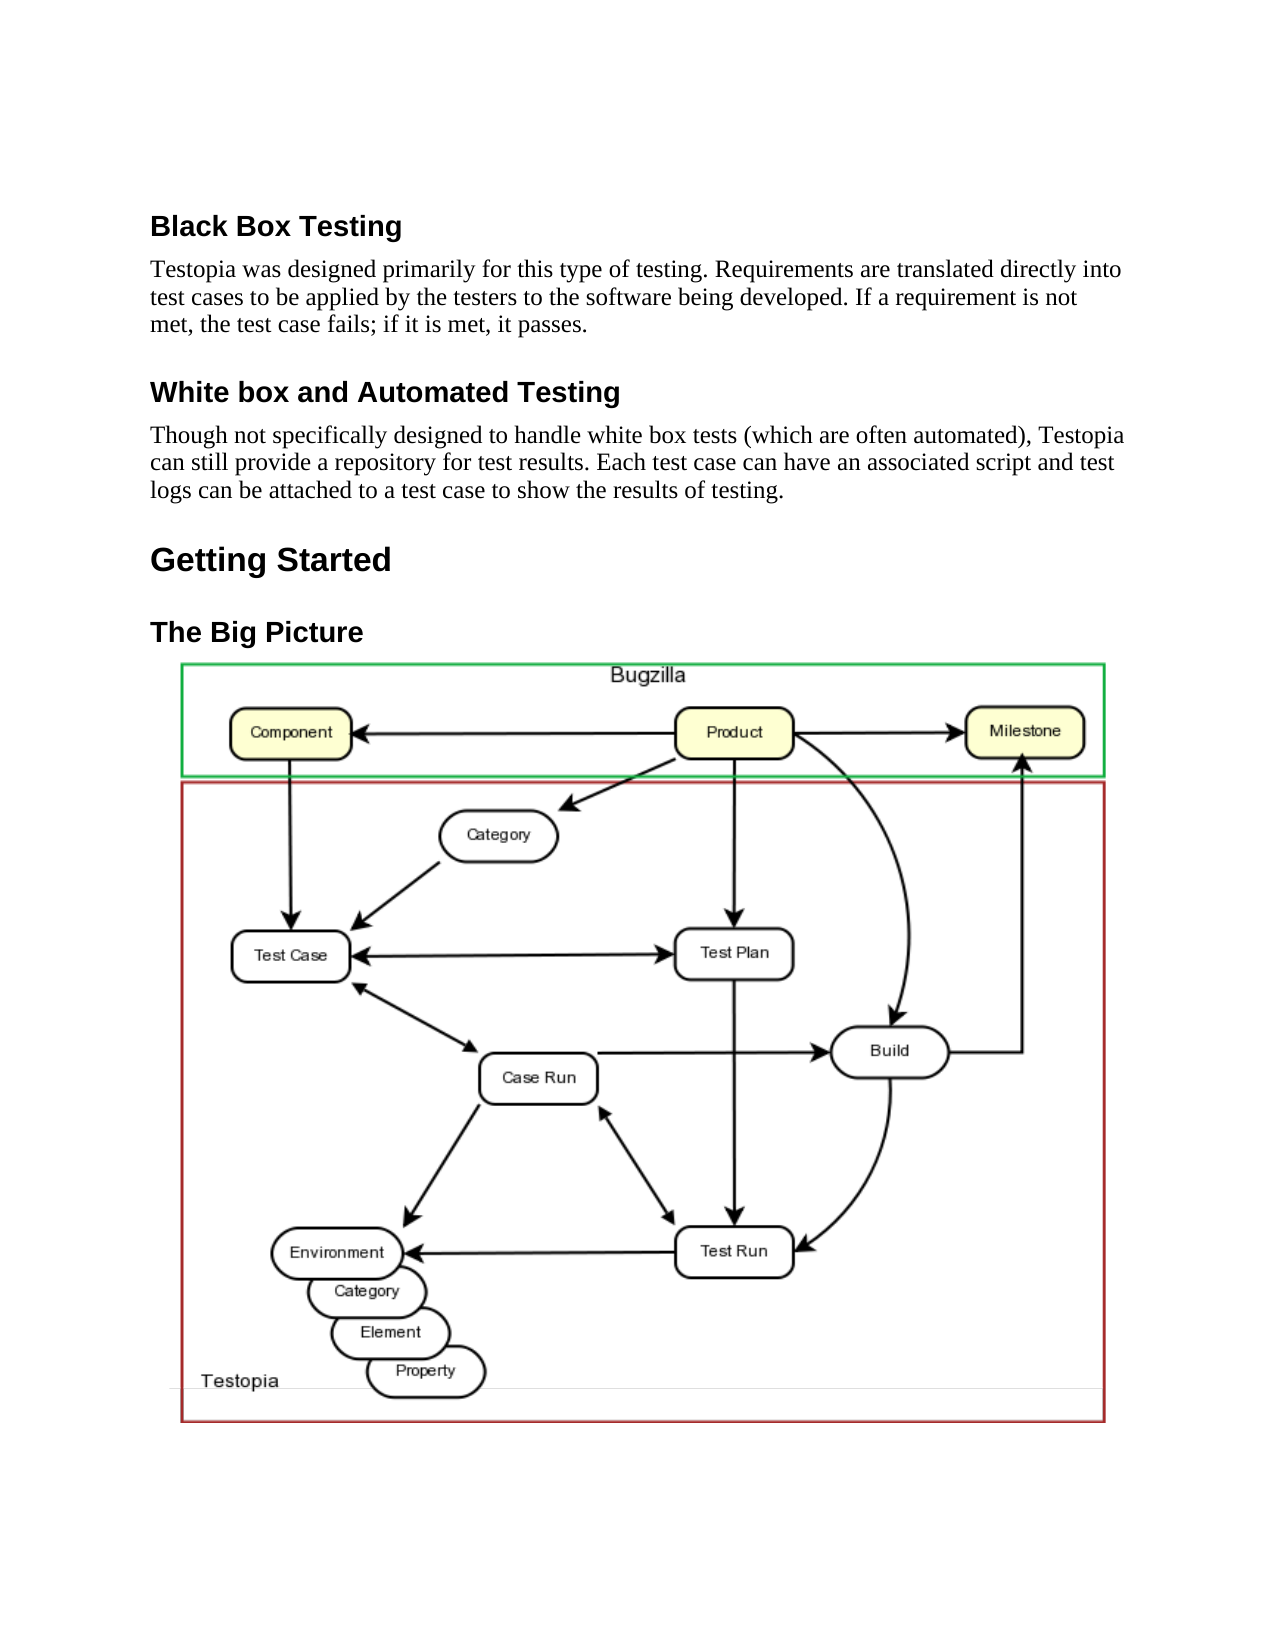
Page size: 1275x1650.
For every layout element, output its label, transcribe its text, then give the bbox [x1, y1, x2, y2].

subtitle White box and Automated Testing [150, 376, 1125, 408]
subtitle The Big Picture [150, 616, 1125, 649]
subtitle Getting Started [150, 541, 1125, 579]
text Though not specifically designed to handle white box tests (which are often automated), Testopia can still provide a repository for test results. Each test case can have an associated script and test logs can be attached to a test case to show the results of testing. [150, 421, 1125, 504]
subtitle Black Box Testing [150, 210, 1125, 243]
text Testopia was designed primarily for this type of testing. Requirements are translated directly into test cases to be applied by the testers to the software being developed. If a requirement is not met, the test case fails; if it is met, it passes. [150, 255, 1125, 338]
picture [169, 661, 1106, 1423]
